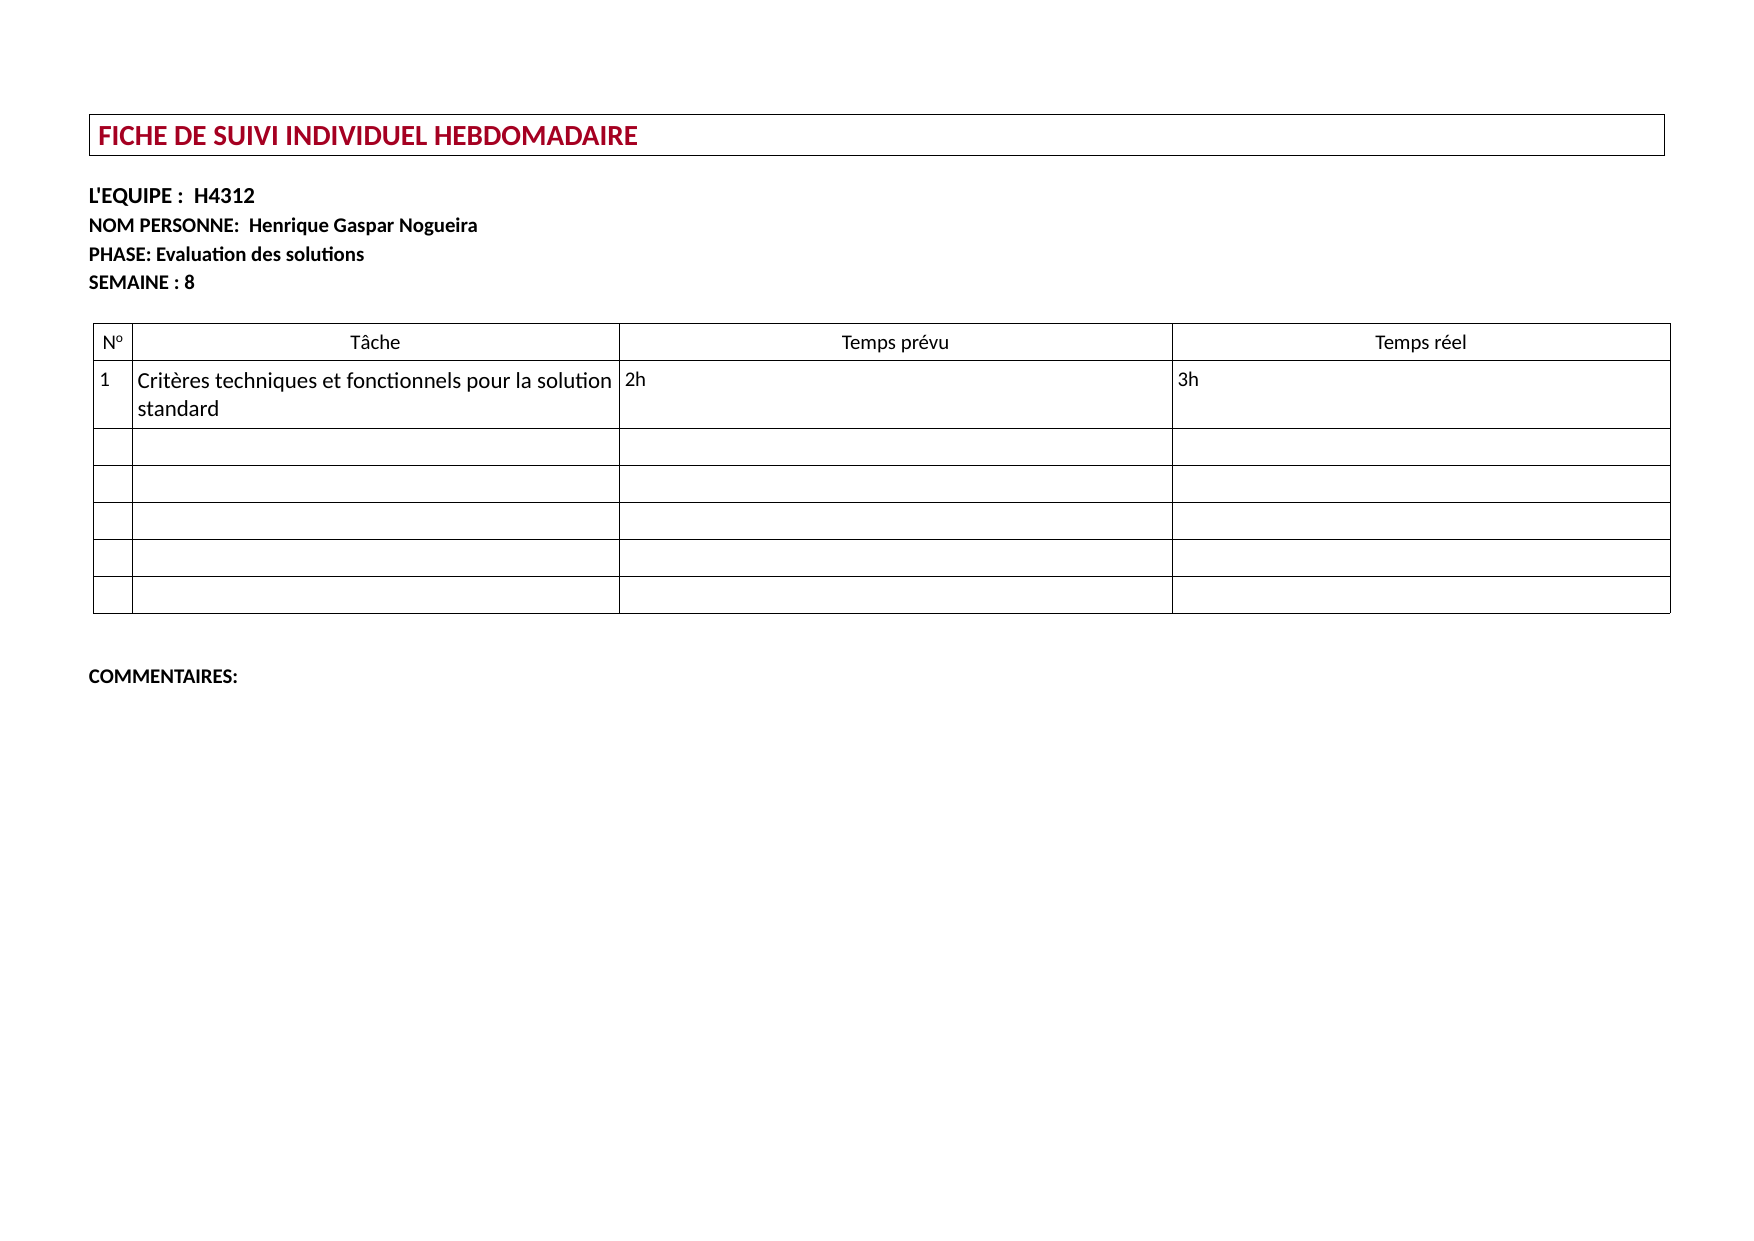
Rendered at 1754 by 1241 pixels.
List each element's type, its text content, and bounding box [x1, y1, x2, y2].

text NOM PERSONNE: Henrique Gaspar Nogueira [89, 212, 1665, 238]
table_header Temps réel [1173, 324, 1670, 360]
table_cell [620, 540, 1172, 576]
table_cell Critères techniques et fonctionnels pour la solution standard [133, 361, 619, 428]
table_cell [94, 466, 132, 502]
text PHASE: Evaluation des solutions [89, 241, 1665, 266]
table_header Tâche [133, 324, 619, 360]
table_cell [620, 503, 1172, 539]
table_cell [620, 466, 1172, 502]
table_cell [1173, 503, 1670, 539]
table_cell [94, 540, 132, 576]
text SEMAINE : 8 [89, 269, 1665, 295]
text FICHE DE SUIVI INDIVIDUEL HEBDOMADAIRE [90, 115, 1664, 155]
table_cell [94, 429, 132, 465]
table_cell [133, 429, 619, 465]
text L'EQUIPE : H4312 [89, 181, 1665, 209]
table_cell [1173, 429, 1670, 465]
table_header Temps prévu [620, 324, 1172, 360]
table_cell 3h [1173, 361, 1670, 428]
table_cell [133, 540, 619, 576]
table_cell [620, 577, 1172, 613]
table_cell [1173, 540, 1670, 576]
table_header No [94, 324, 132, 360]
table_cell [620, 429, 1172, 465]
table_cell [133, 577, 619, 613]
table_cell [94, 503, 132, 539]
table_cell [1173, 577, 1670, 613]
table_cell 2h [620, 361, 1172, 428]
table_cell [1173, 466, 1670, 502]
table_cell [94, 577, 132, 613]
text COMMENTAIRES: [89, 663, 1665, 689]
table_cell [133, 503, 619, 539]
table_cell [133, 466, 619, 502]
table_cell 1 [94, 361, 132, 428]
